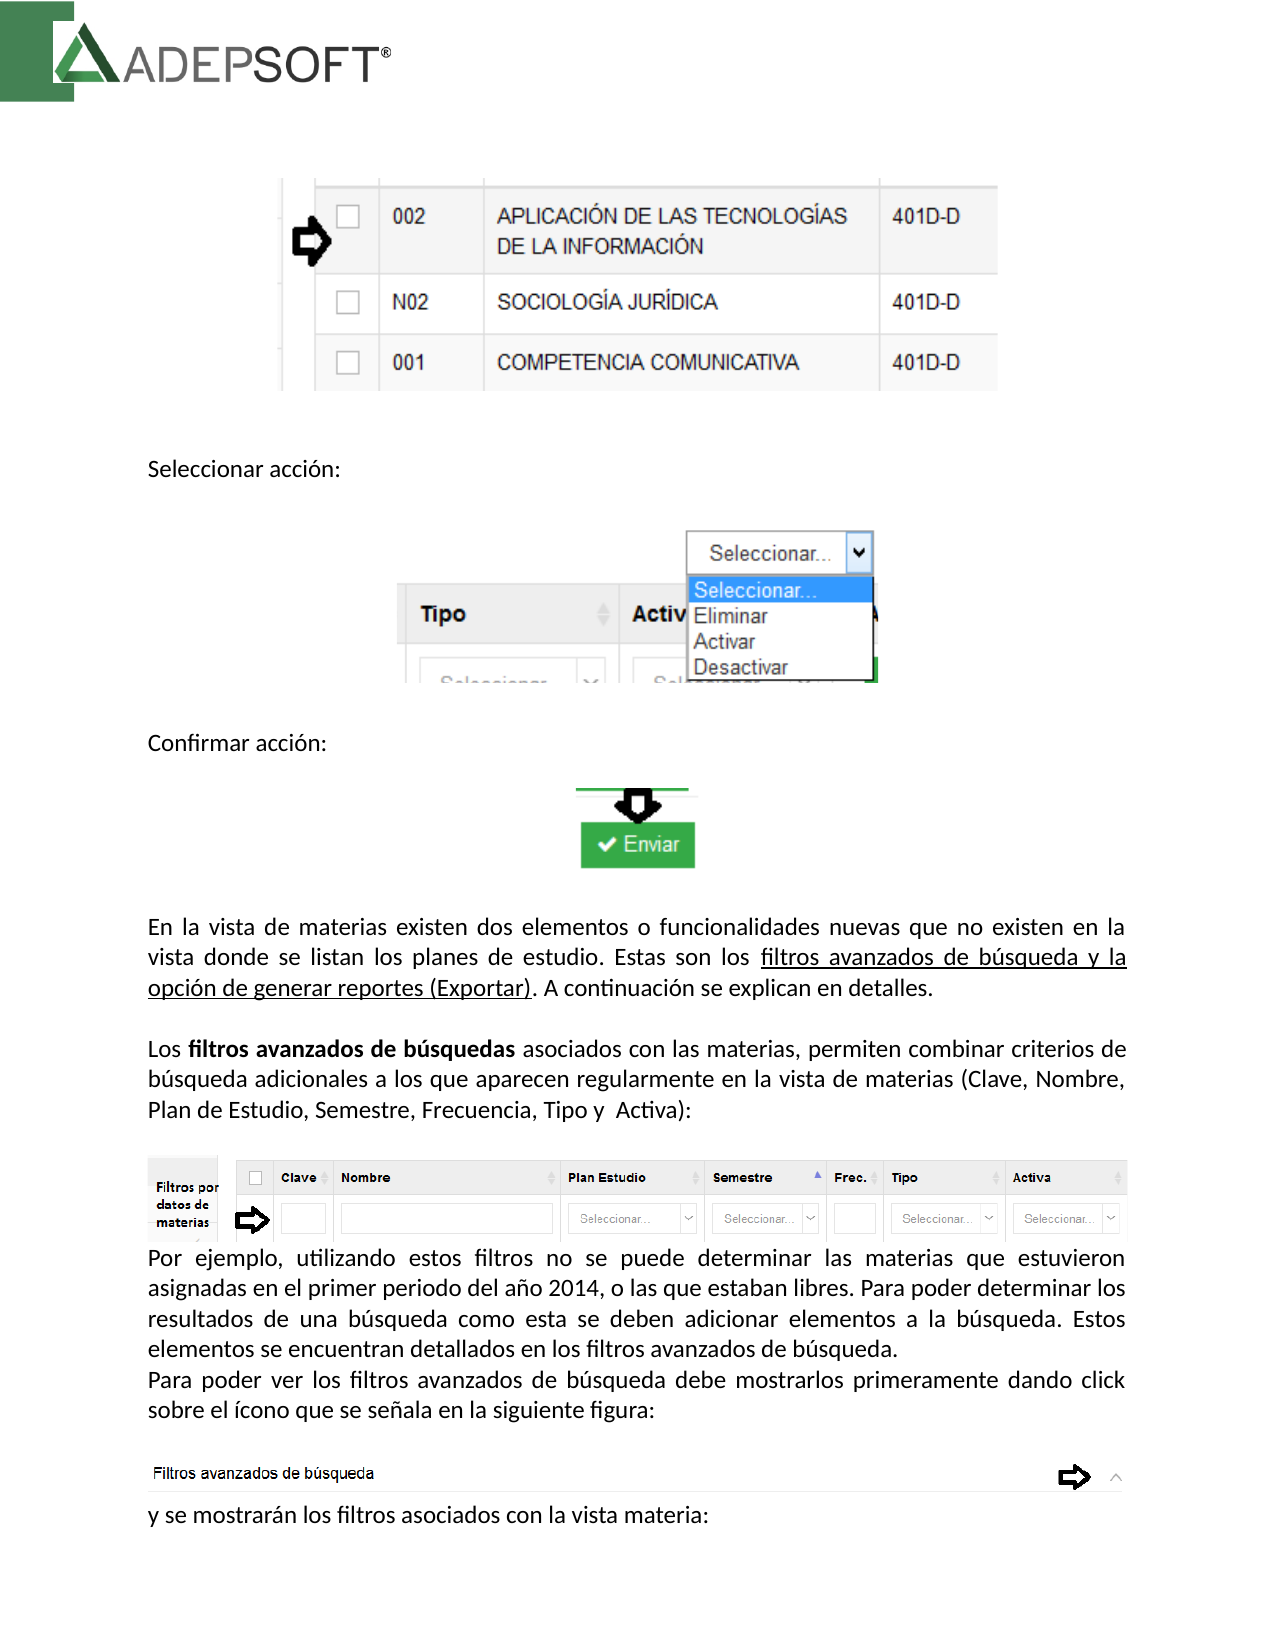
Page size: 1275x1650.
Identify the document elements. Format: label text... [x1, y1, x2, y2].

picture [53, 21, 392, 83]
text y se mostrarán los filtros asociados con la vista materia: [148, 1500, 1127, 1530]
text Para poder ver los filtros avanzados de búsqueda debe mostrarlos primeramente dando click sobre el ícono que se señala en la siguiente figura: [148, 1364, 1127, 1425]
text En la vista de materias existen dos elementos o funcionalidades nuevas que no existen en la vista donde se listan los planes de estudio. Estas son los filtros avanzados de búsqueda y la opción de generar reportes (Exportar). A continuación se explican en detalles. [148, 911, 1127, 1002]
text Seleccionar acción: [148, 453, 1127, 483]
text Los filtros avanzados de búsquedas asociados con las materias, permiten combinar criterios de búsqueda adicionales a los que aparecen regularmente en la vista de materias (Clave, Nombre, Plan de Estudio, Semestre, Frecuencia, Tipo y Activa): [148, 1033, 1127, 1124]
text Por ejemplo, utilizando estos filtros no se puede determinar las materias que estuvieron asignadas en el primer periodo del año 2014, o las que estaban libres. Para poder determinar los resultados de una búsqueda como esta se deben adicionar elementos a la búsqueda. Estos elementos se encuentran detallados en los filtros avanzados de búsqueda. [148, 1242, 1127, 1364]
text Confirmar acción: [148, 728, 1127, 758]
